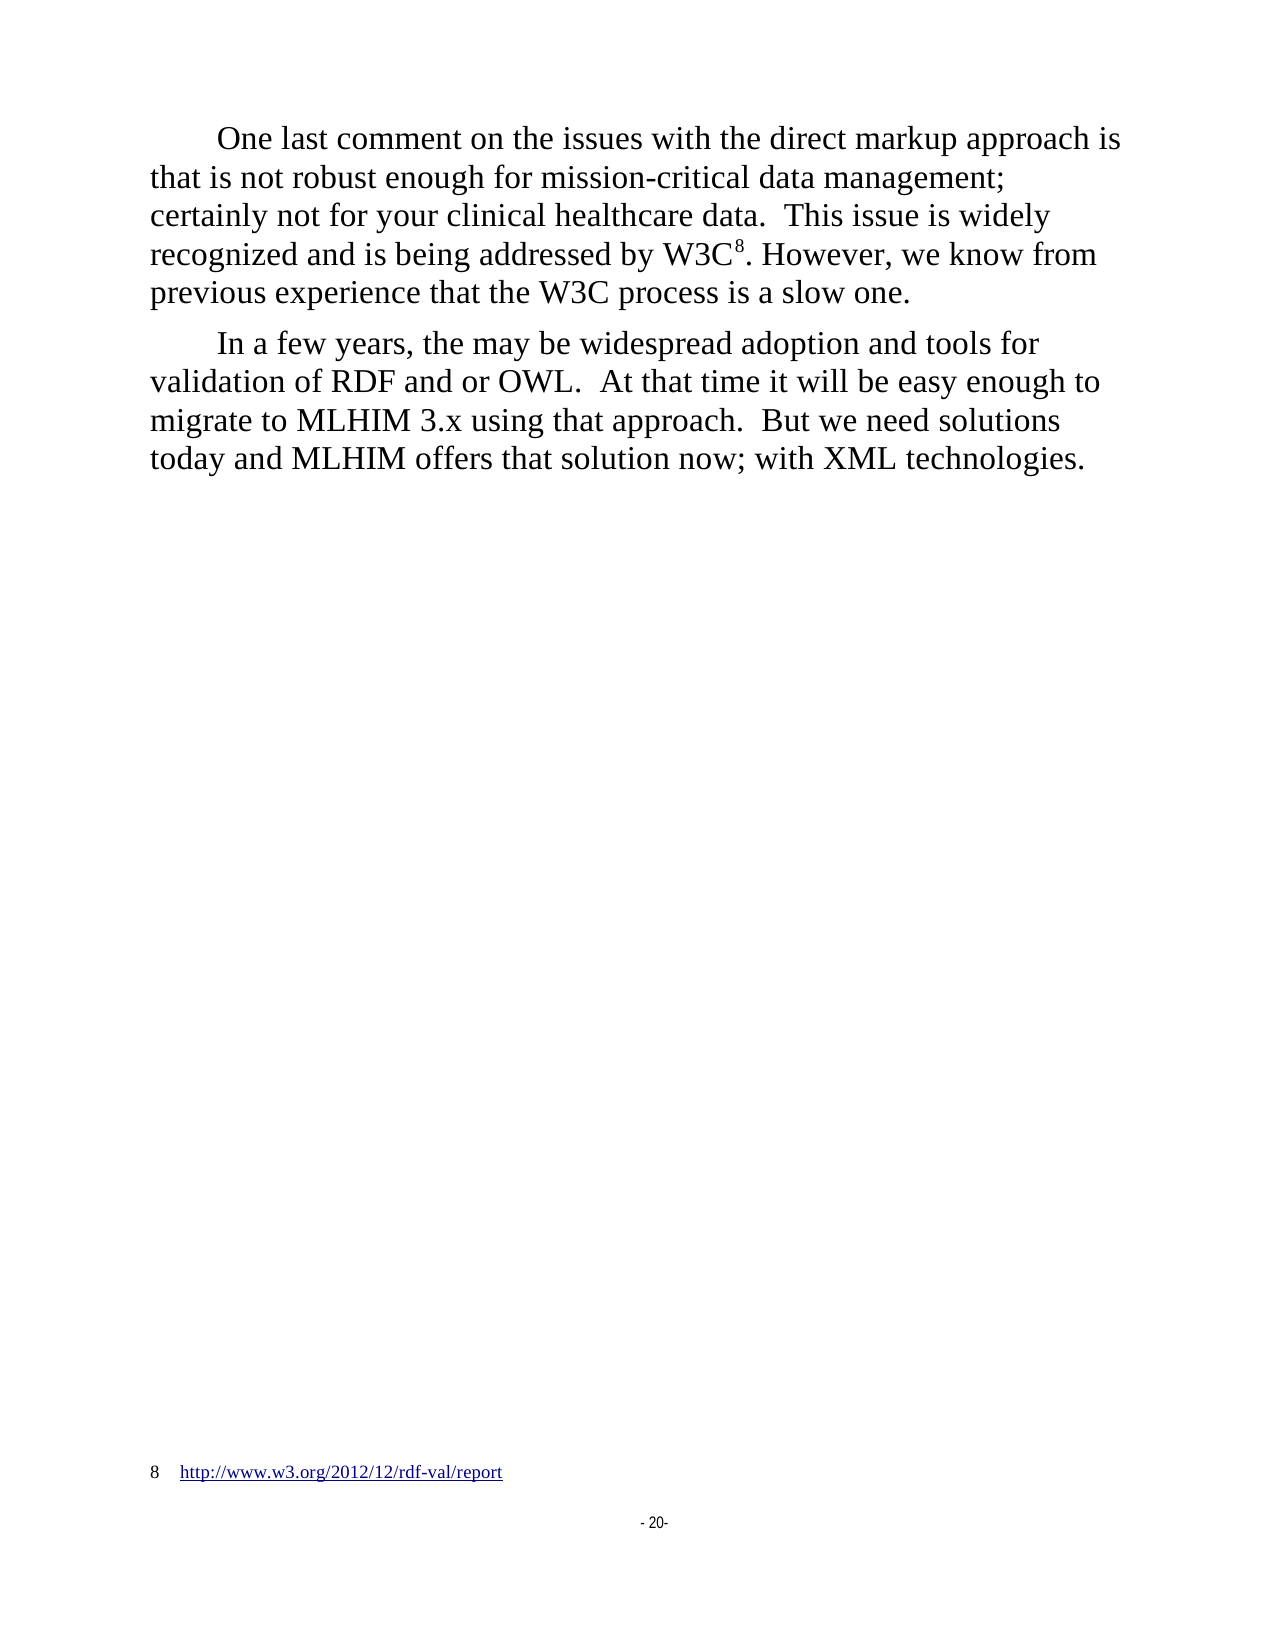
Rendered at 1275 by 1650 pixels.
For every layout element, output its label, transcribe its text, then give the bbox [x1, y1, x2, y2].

text http://www.w3.org/2012/12/rdf-val/report [150, 1461, 1125, 1483]
text One last comment on the issues with the direct markup approach is that is not robust enough for mission-critical data management; certainly not for your clinical healthcare data. This issue is widely recognized and is being addressed by W3C. However, we know from previous experience that the W3C process is a slow one. [150, 118, 1125, 310]
text In a few years, the may be widespread adoption and tools for validation of RDF and or OWL. At that time it will be easy enough to migrate to MLHIM 3.x using that approach. But we need solutions today and MLHIM offers that solution now; with XML technologies. [150, 323, 1125, 477]
